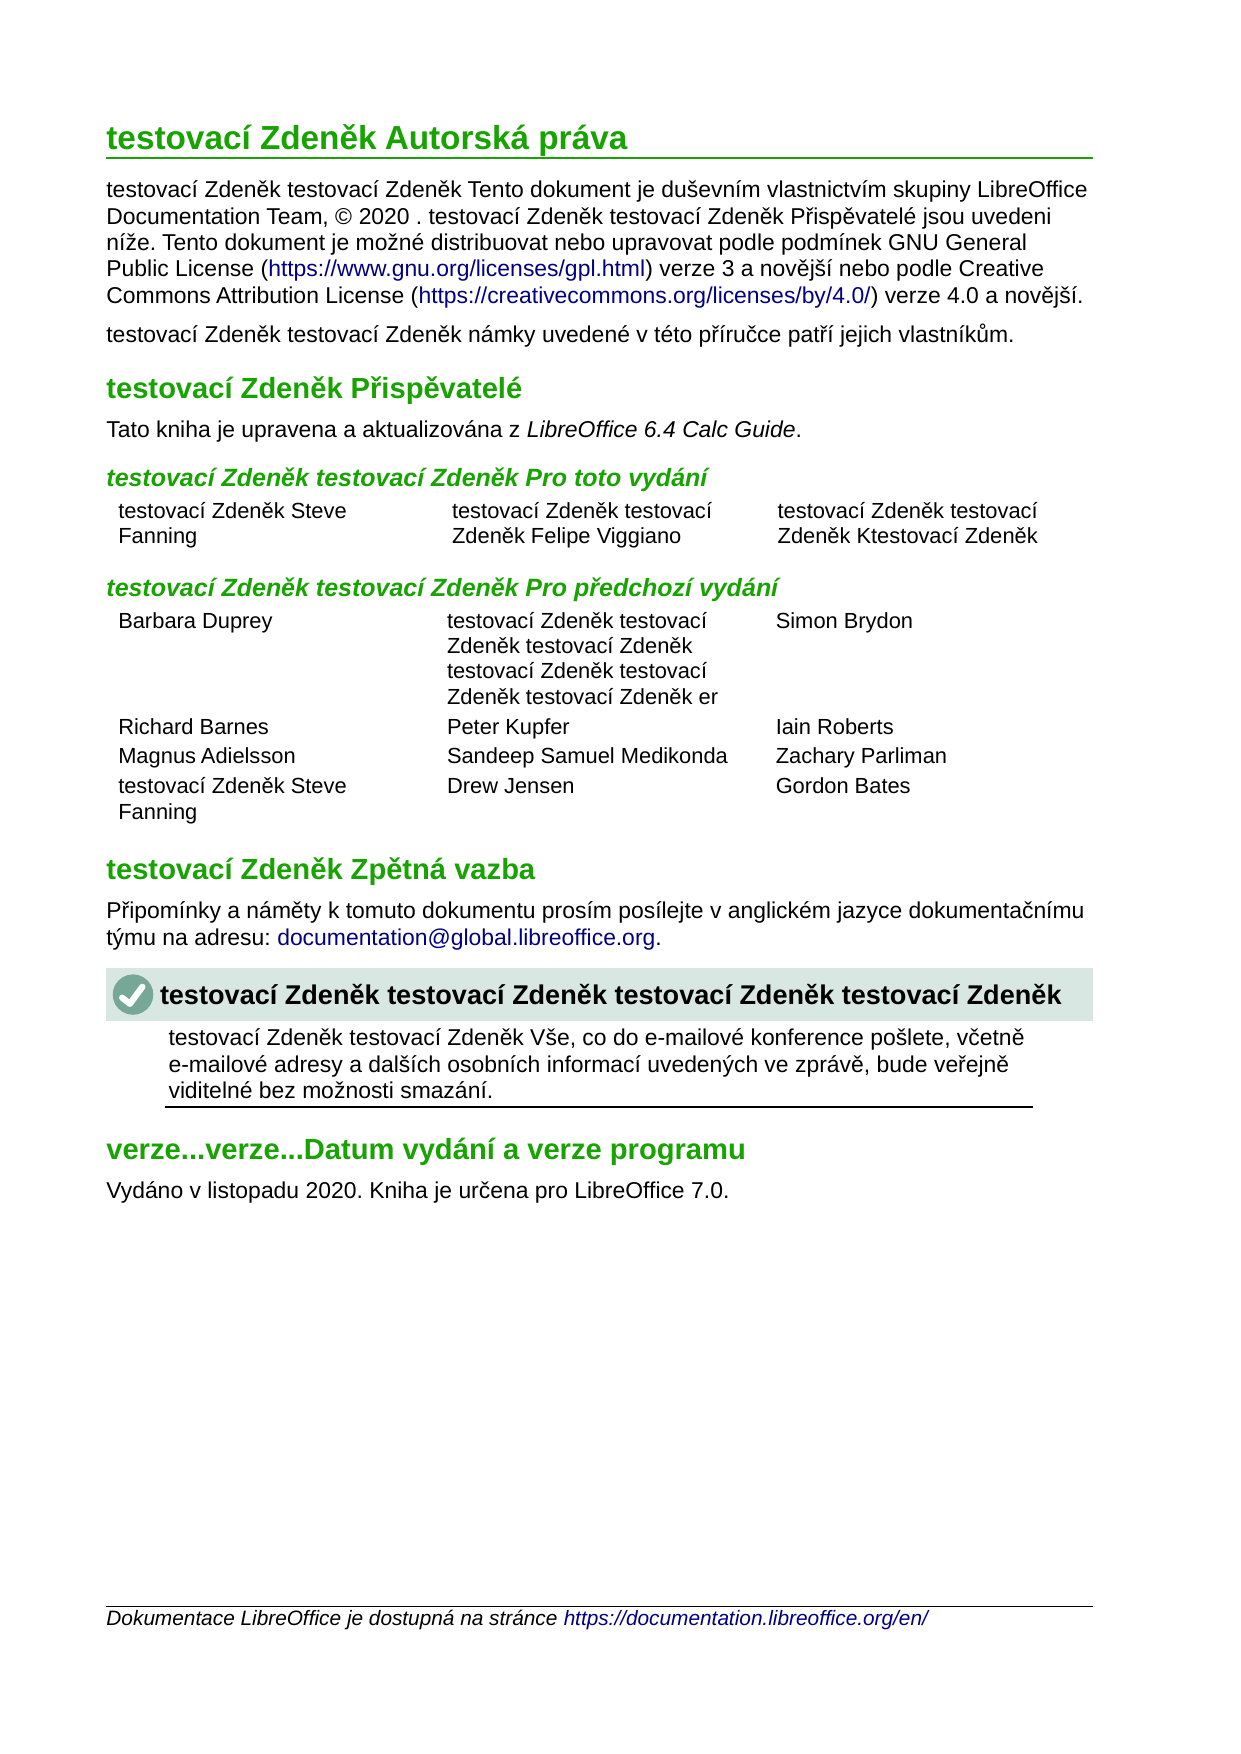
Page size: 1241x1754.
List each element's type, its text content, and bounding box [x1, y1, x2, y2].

text testovací Zdeněk testovací Zdeněk Tento dokument je duševním vlastnictvím skupiny LibreOffice Documentation Team, © 2020 . testovací Zdeněk testovací Zdeněk Přispěvatelé jsou uvedeni níže. Tento dokument je možné distribuovat nebo upravovat podle podmínek GNU General Public License (https://www.gnu.org/licenses/gpl.html) verze 3 a novější nebo podle Creative Commons Attribution License (https://creativecommons.org/licenses/by/4.0/) verze 4.0 a novější. [106, 176, 1093, 308]
subtitle testovací Zdeněk Autorská práva [106, 118, 1093, 157]
table_cell Zachary Parliman [764, 744, 1093, 773]
table_cell Magnus Adielsson [106, 744, 435, 773]
subtitle verze...verze...Datum vydání a verze programu [106, 1132, 1093, 1166]
table_cell Iain Roberts [764, 714, 1093, 743]
table_cell Richard Barnes [106, 714, 435, 743]
subtitle testovací Zdeněk Přispěvatelé [106, 371, 1093, 404]
table_cell Drew Jensen [435, 773, 764, 828]
table_header testovací Zdeněk testovací Zdeněk Felipe Viggiano [440, 498, 766, 553]
table_header testovací Zdeněk Steve Fanning [106, 498, 440, 553]
table_cell Peter Kupfer [435, 714, 764, 743]
table_header Simon Brydon [764, 608, 1093, 713]
table_cell Gordon Bates [764, 773, 1093, 828]
table_header testovací Zdeněk testovací Zdeněk testovací Zdeněk testovací Zdeněk testovací Zdeněk testovací Zdeněk er [435, 608, 764, 713]
table_header testovací Zdeněk testovací Zdeněk Ktestovací Zdeněk [766, 498, 1093, 553]
table_cell Sandeep Samuel Medikonda [435, 744, 764, 773]
text Připomínky a náměty k tomuto dokumentu prosím posílejte v anglickém jazyce dokumentačnímu týmu na adresu: documentation@global.libreoffice.org. [106, 897, 1093, 950]
text testovací Zdeněk testovací Zdeněk námky uvedené v této příručce patří jejich vlastníkům. [106, 321, 1093, 347]
text testovací Zdeněk testovací Zdeněk Vše, co do e-mailové konference pošlete, včetně e-mailové adresy a dalších osobních informací uvedených ve zprávě, bude veřejně viditelné bez možnosti smazání. [165, 1021, 1033, 1106]
subtitle testovací Zdeněk Zpětná vazba [106, 852, 1093, 886]
subtitle testovací Zdeněk testovací Zdeněk testovací Zdeněk testovací Zdeněk [106, 968, 1093, 1021]
text Tato kniha je upravena a aktualizována z LibreOffice 6.4 Calc Guide. [106, 416, 1093, 442]
subtitle testovací Zdeněk testovací Zdeněk Pro předchozí vydání [106, 573, 1093, 602]
table_cell testovací Zdeněk Steve Fanning [106, 773, 435, 828]
text Vydáno v listopadu 2020. Kniha je určena pro LibreOffice 7.0. [106, 1177, 1093, 1204]
table_header Barbara Duprey [106, 608, 435, 713]
subtitle testovací Zdeněk testovací Zdeněk Pro toto vydání [106, 463, 1093, 492]
